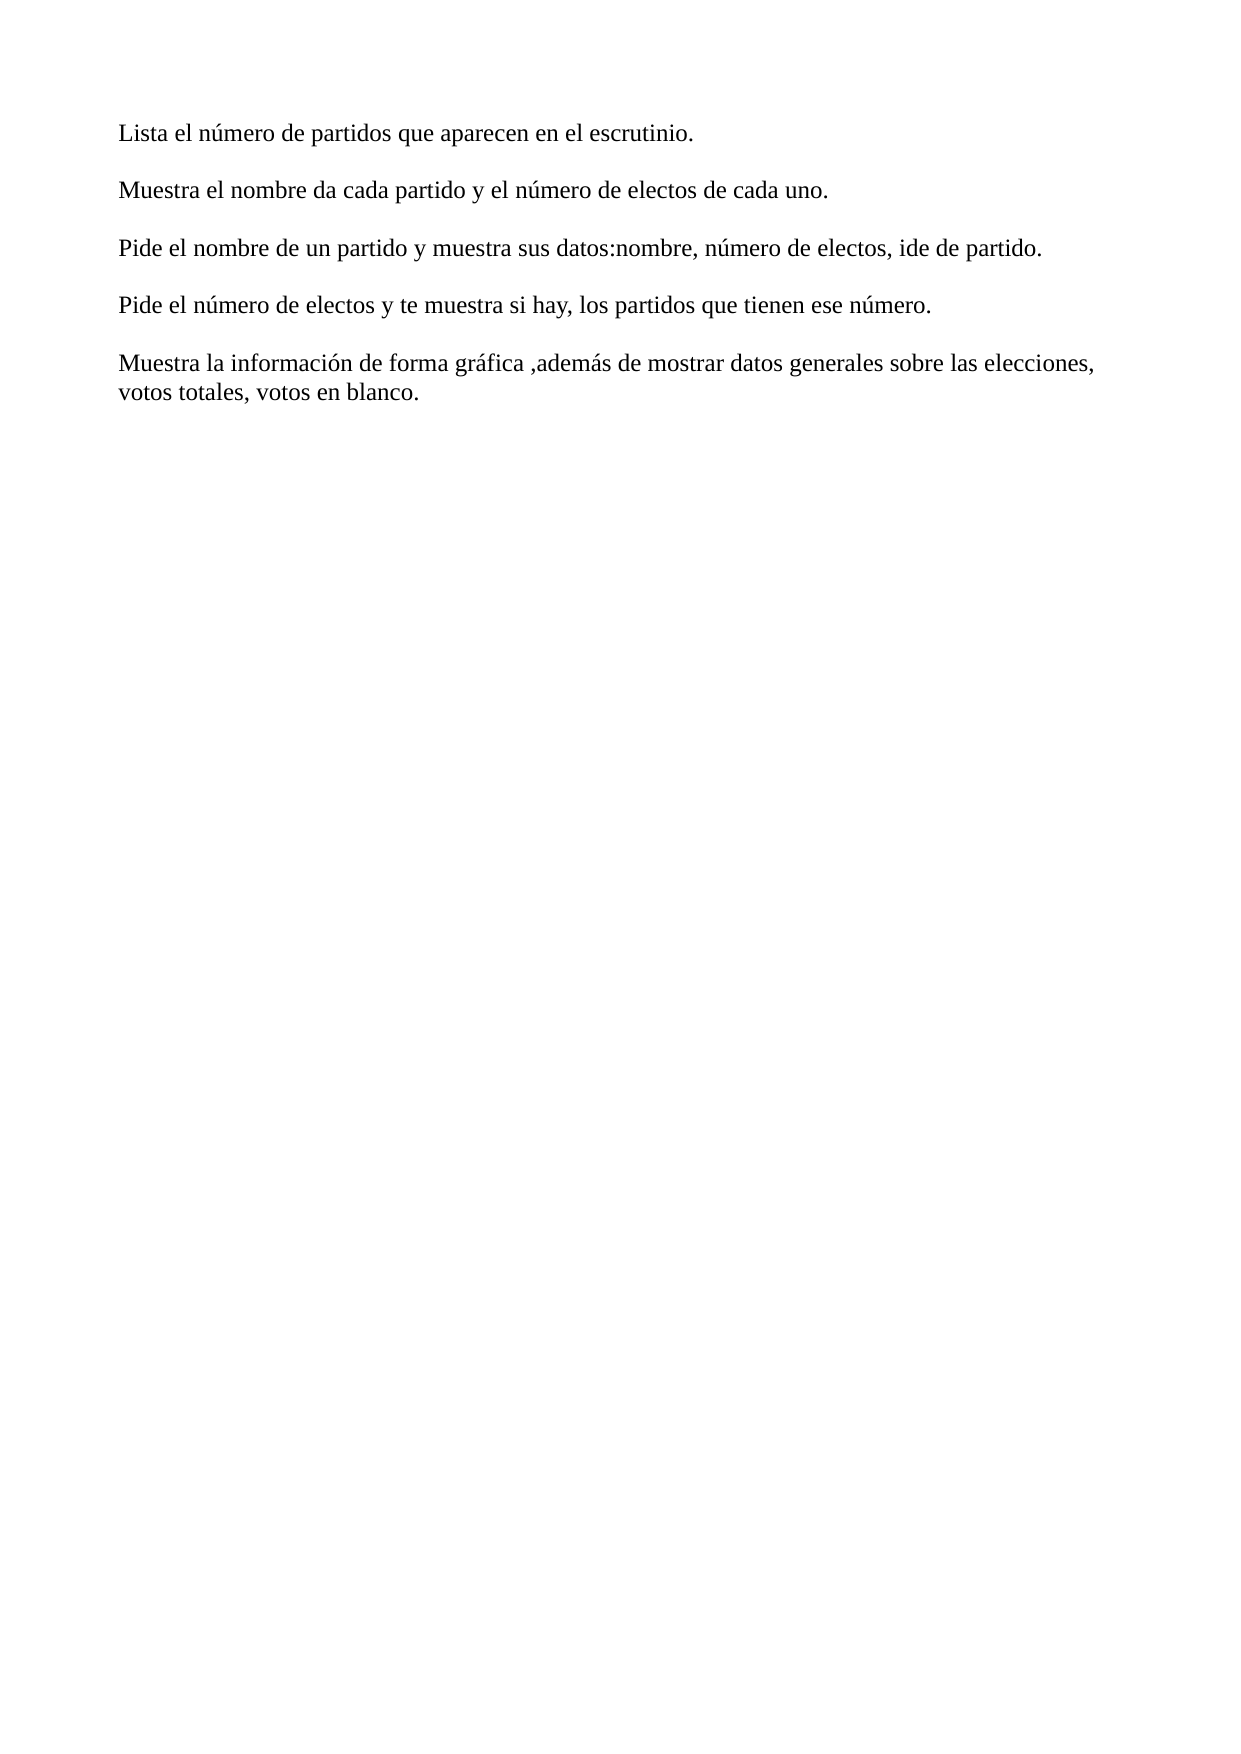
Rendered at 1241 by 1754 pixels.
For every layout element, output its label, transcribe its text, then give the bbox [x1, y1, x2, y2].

text Pide el número de electos y te muestra si hay, los partidos que tienen ese número. [118, 291, 1122, 319]
text Muestra la información de forma gráfica ,además de mostrar datos generales sobre las elecciones, votos totales, votos en blanco. [118, 348, 1122, 406]
text Muestra el nombre da cada partido y el número de electos de cada uno. [118, 176, 1122, 204]
text Pide el nombre de un partido y muestra sus datos:nombre, número de electos, ide de partido. [118, 233, 1122, 262]
text Lista el número de partidos que aparecen en el escrutinio. [118, 118, 1122, 147]
